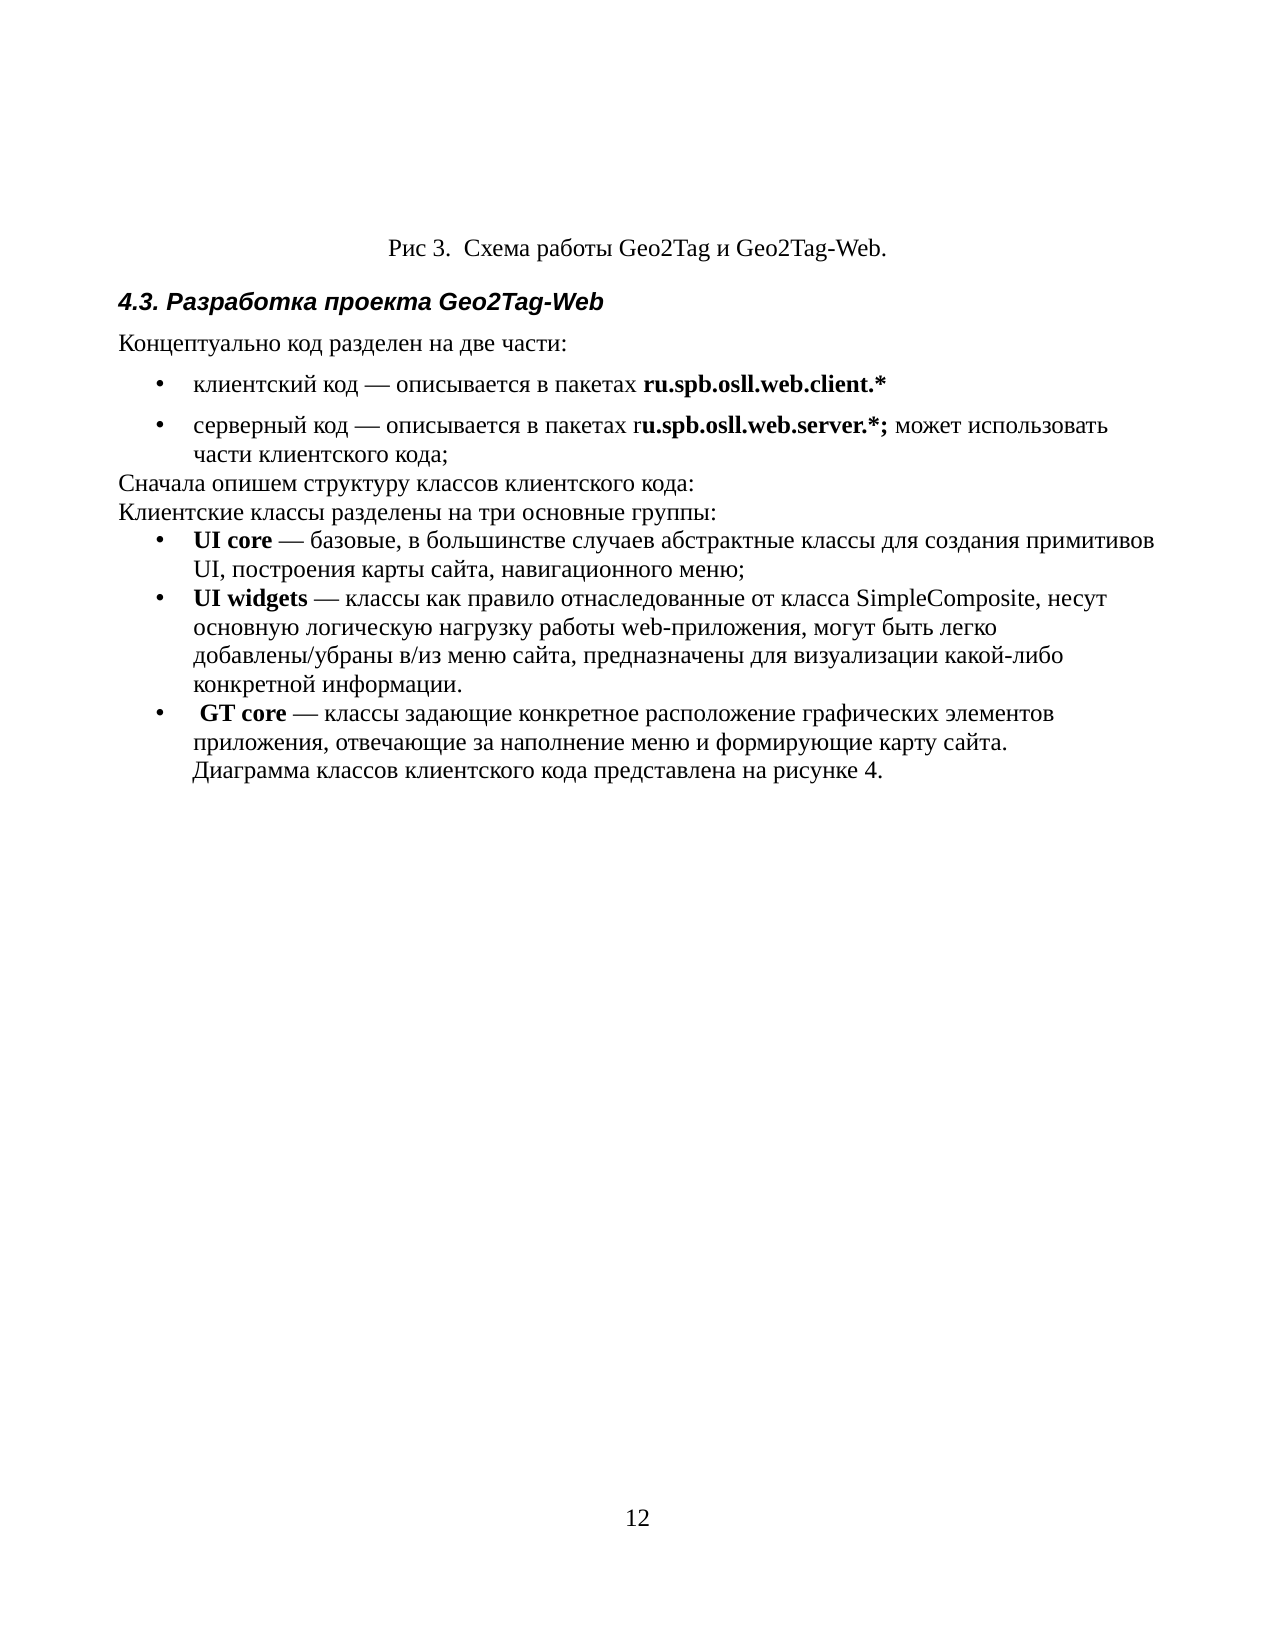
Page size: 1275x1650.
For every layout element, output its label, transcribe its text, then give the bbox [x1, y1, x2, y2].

list серверный код — описывается в пакетах ru.spb.osll.web.server.*; может использовать части клиентского кода; [156, 410, 1157, 468]
list клиентский код — описывается в пакетах ru.spb.osll.web.client.* [156, 369, 1157, 398]
list UI widgets — классы как правило отнаследованные от класса SimpleComposite, несут основную логическую нагрузку работы web-приложения, могут быть легко добавлены/убраны в/из меню сайта, предназначены для визуализации какой-либо конкретной информации. [156, 583, 1157, 698]
list UI core — базовые, в большинстве случаев абстрактные классы для создания примитивов UI, построения карты сайта, навигационного меню; [156, 525, 1157, 583]
subtitle 4.3. Разработка проекта Geo2Tag-Web [118, 287, 1157, 315]
list GT core — классы задающие конкретное расположение графических элементов приложения, отвечающие за наполнение меню и формирующие карту сайта. [156, 698, 1157, 755]
text Клиентские классы разделены на три основные группы: [118, 497, 1157, 525]
text Диаграмма классов клиентского кода представлена на рисунке 4. [118, 755, 1157, 784]
text Сначала опишем структуру классов клиентского кода: [118, 468, 1157, 497]
text Рис 3. Схема работы Geo2Tag и Geo2Tag-Web. [118, 233, 1157, 262]
text Концептуально код разделен на две части: [118, 328, 1157, 357]
